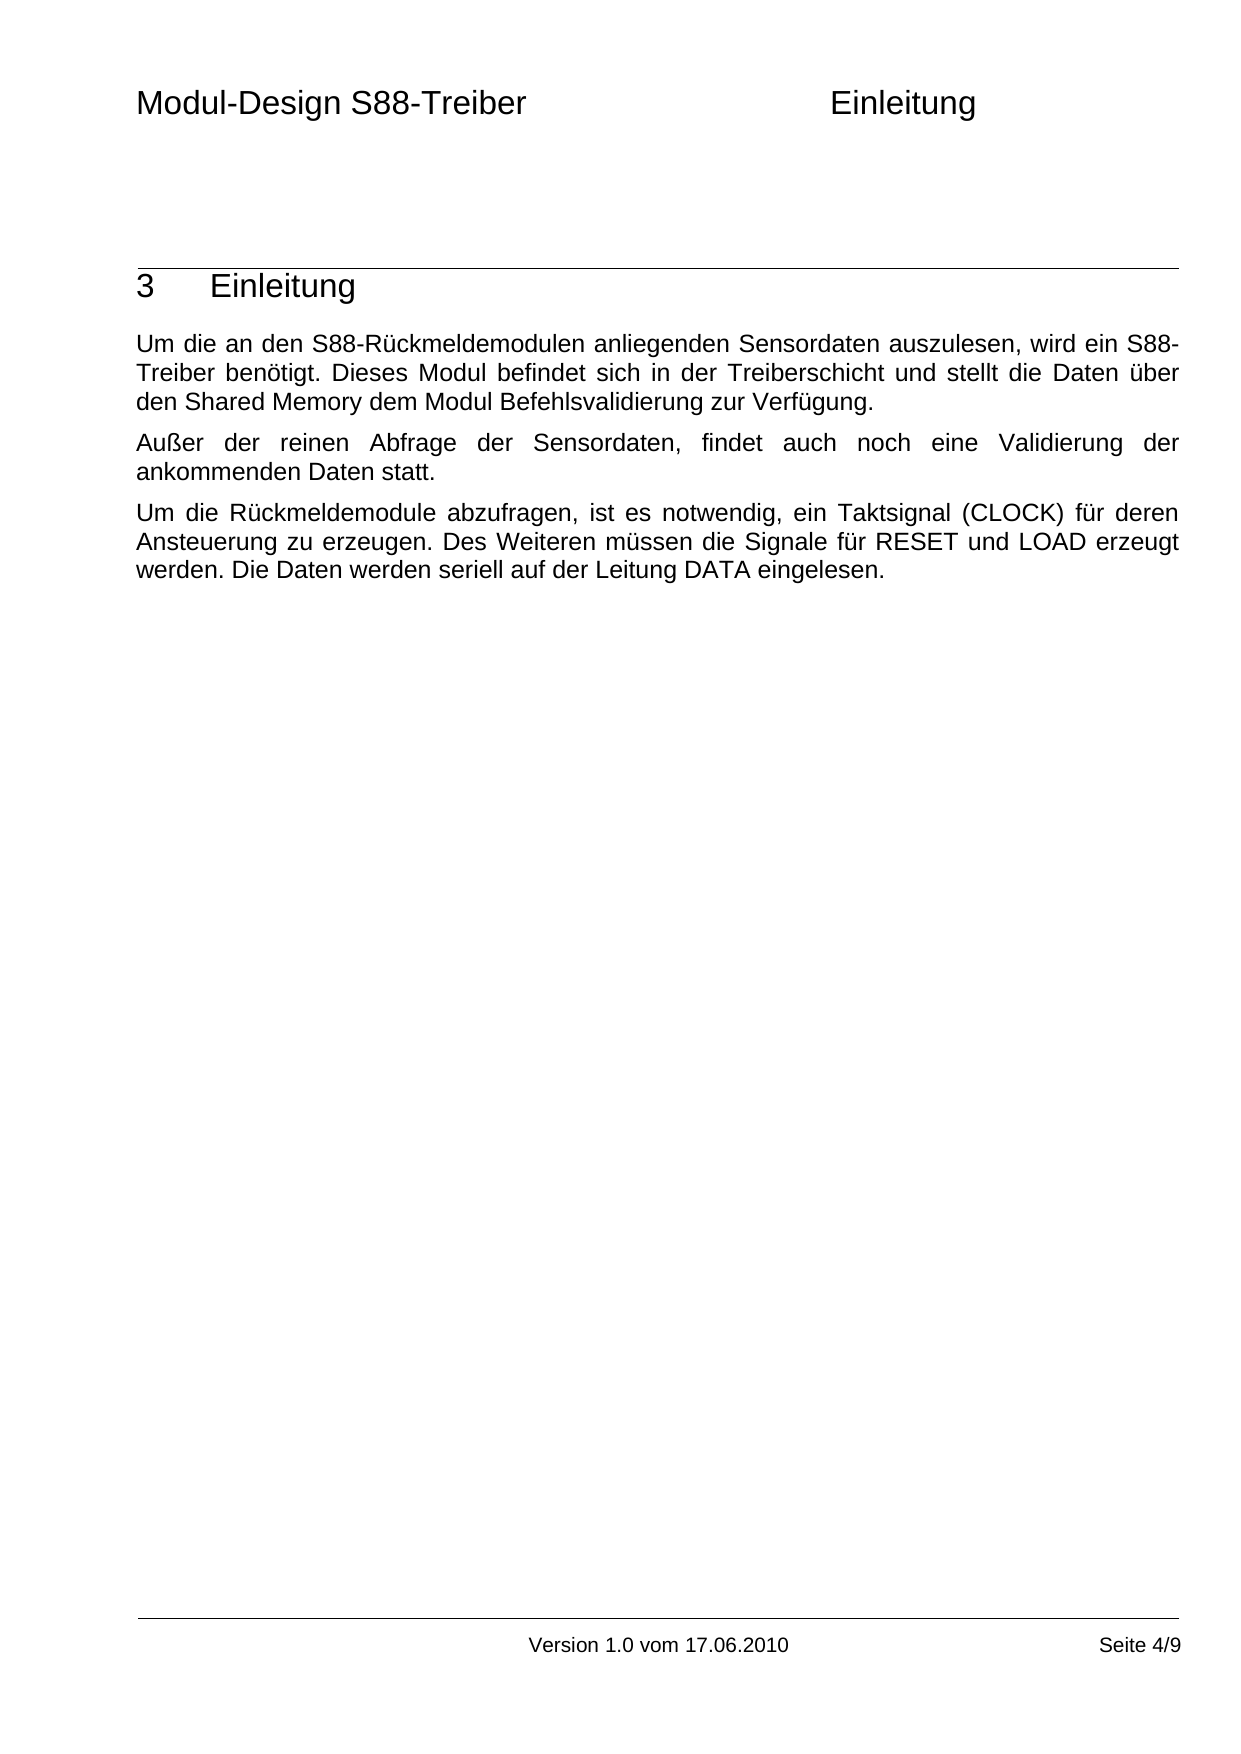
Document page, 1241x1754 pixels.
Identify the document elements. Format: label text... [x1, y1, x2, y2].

subtitle Einleitung [349, 289, 1181, 304]
text Um die Rückmeldemodule abzufragen, ist es notwendig, ein Taktsignal (CLOCK) für deren Ansteuerung zu erzeugen. Des Weiteren müssen die Signale für RESET und LOAD erzeugt werden. Die Daten werden seriell auf der Leitung DATA eingelesen. [136, 498, 1181, 584]
text Außer der reinen Abfrage der Sensordaten, findet auch noch eine Validierung der ankommenden Daten statt. [136, 428, 1181, 486]
subtitle Einleitung [136, 289, 350, 304]
text Um die an den S88-Rückmeldemodulen anliegenden Sensordaten auszulesen, wird ein S88-Treiber benötigt. Dieses Modul befindet sich in der Treiberschicht und stellt die Daten über den Shared Memory dem Modul Befehlsvalidierung zur Verfügung. [136, 329, 1181, 416]
